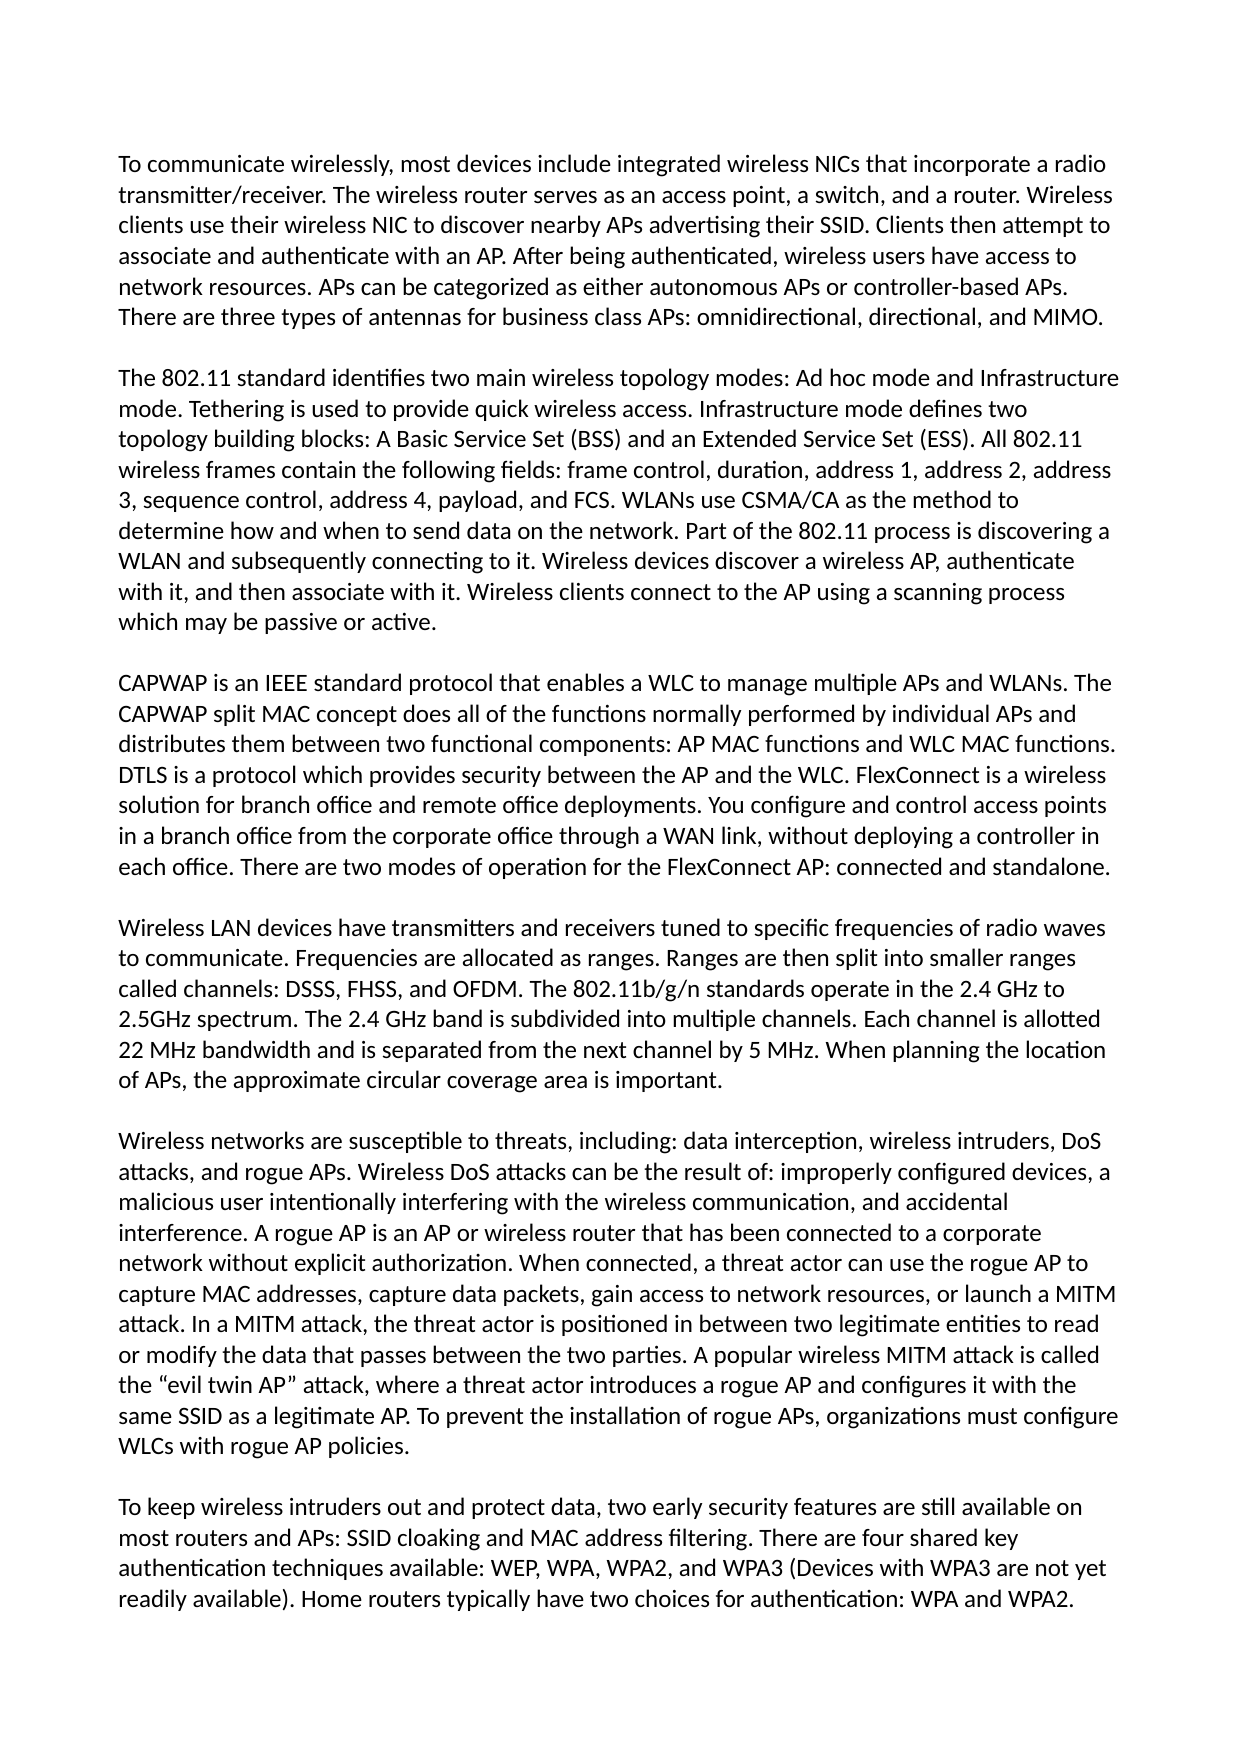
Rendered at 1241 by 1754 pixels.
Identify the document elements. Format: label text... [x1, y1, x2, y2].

text To keep wireless intruders out and protect data, two early security features are still available on most routers and APs: SSID cloaking and MAC address filtering. There are four shared key authentication techniques available: WEP, WPA, WPA2, and WPA3 (Devices with WPA3 are not yet readily available). Home routers typically have two choices for authentication: WPA and WPA2. [118, 1492, 1122, 1614]
text Wireless LAN devices have transmitters and receivers tuned to specific frequencies of radio waves to communicate. Frequencies are allocated as ranges. Ranges are then split into smaller ranges called channels: DSSS, FHSS, and OFDM. The 802.11b/g/n standards operate in the 2.4 GHz to 2.5GHz spectrum. The 2.4 GHz band is subdivided into multiple channels. Each channel is allotted 22 MHz bandwidth and is separated from the next channel by 5 MHz. When planning the location of APs, the approximate circular coverage area is important. [118, 912, 1122, 1095]
text The 802.11 standard identifies two main wireless topology modes: Ad hoc mode and Infrastructure mode. Tethering is used to provide quick wireless access. Infrastructure mode defines two topology building blocks: A Basic Service Set (BSS) and an Extended Service Set (ESS). All 802.11 wireless frames contain the following fields: frame control, duration, address 1, address 2, address 3, sequence control, address 4, payload, and FCS. WLANs use CSMA/CA as the method to determine how and when to send data on the network. Part of the 802.11 process is discovering a WLAN and subsequently connecting to it. Wireless devices discover a wireless AP, authenticate with it, and then associate with it. Wireless clients connect to the AP using a scanning process which may be passive or active. [118, 362, 1122, 637]
text CAPWAP is an IEEE standard protocol that enables a WLC to manage multiple APs and WLANs. The CAPWAP split MAC concept does all of the functions normally performed by individual APs and distributes them between two functional components: AP MAC functions and WLC MAC functions. DTLS is a protocol which provides security between the AP and the WLC. FlexConnect is a wireless solution for branch office and remote office deployments. You configure and control access points in a branch office from the corporate office through a WAN link, without deploying a controller in each office. There are two modes of operation for the FlexConnect AP: connected and standalone. [118, 667, 1122, 881]
text To communicate wirelessly, most devices include integrated wireless NICs that incorporate a radio transmitter/receiver. The wireless router serves as an access point, a switch, and a router. Wireless clients use their wireless NIC to discover nearby APs advertising their SSID. Clients then attempt to associate and authenticate with an AP. After being authenticated, wireless users have access to network resources. APs can be categorized as either autonomous APs or controller-based APs. There are three types of antennas for business class APs: omnidirectional, directional, and MIMO. [118, 149, 1122, 332]
text Wireless networks are susceptible to threats, including: data interception, wireless intruders, DoS attacks, and rogue APs. Wireless DoS attacks can be the result of: improperly configured devices, a malicious user intentionally interfering with the wireless communication, and accidental interference. A rogue AP is an AP or wireless router that has been connected to a corporate network without explicit authorization. When connected, a threat actor can use the rogue AP to capture MAC addresses, capture data packets, gain access to network resources, or launch a MITM attack. In a MITM attack, the threat actor is positioned in between two legitimate entities to read or modify the data that passes between the two parties. A popular wireless MITM attack is called the “evil twin AP” attack, where a threat actor introduces a rogue AP and configures it with the same SSID as a legitimate AP. To prevent the installation of rogue APs, organizations must configure WLCs with rogue AP policies. [118, 1125, 1122, 1461]
